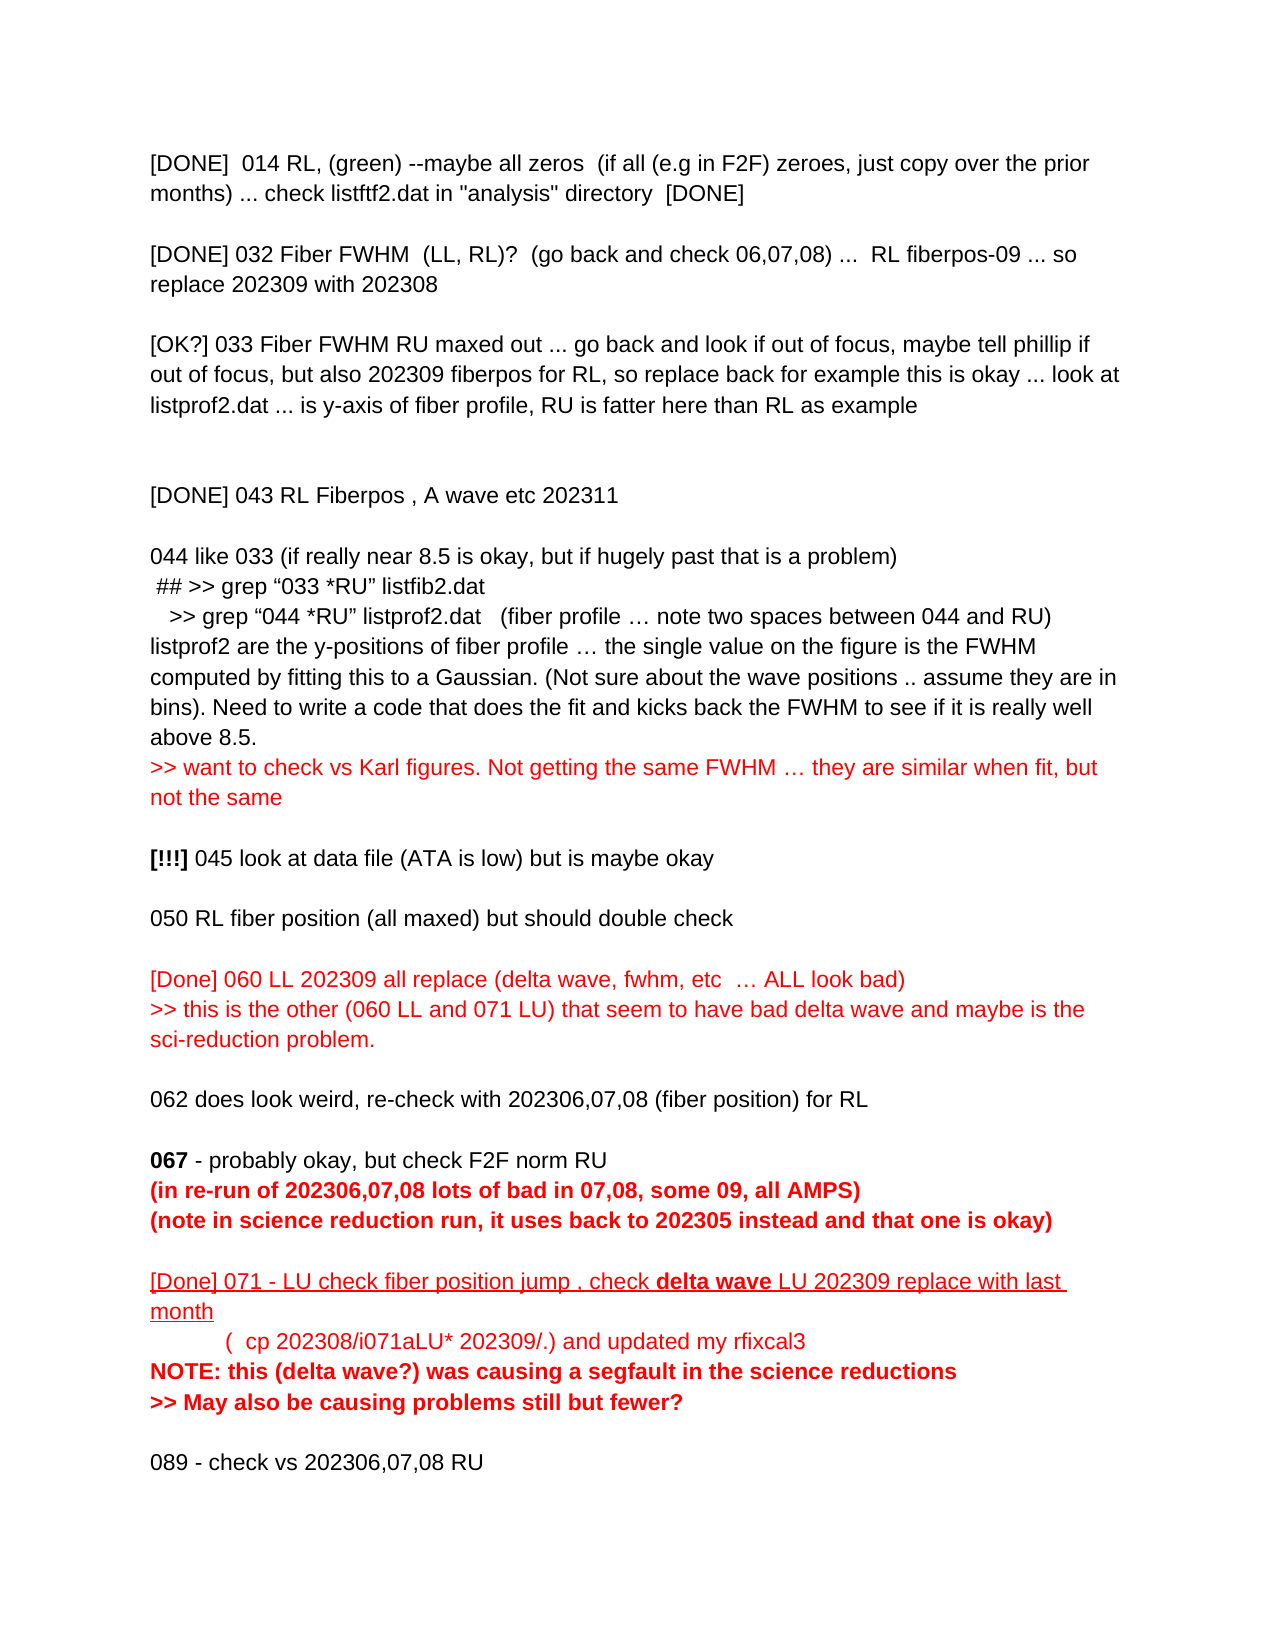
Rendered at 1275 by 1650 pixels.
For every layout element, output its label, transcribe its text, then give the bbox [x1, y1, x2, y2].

text [OK?] 033 Fiber FWHM RU maxed out ... go back and look if out of focus, maybe tell phillip if out of focus, but also 202309 fiberpos for RL, so replace back for example this is okay ... look at listprof2.dat ... is y-axis of fiber profile, RU is fatter here than RL as example [150, 331, 1125, 418]
text [DONE] 043 RL Fiberpos , A wave etc 202311 [150, 482, 1125, 509]
text 089 - check vs 202306,07,08 RU [150, 1449, 1125, 1475]
text [DONE] 014 RL, (green) --maybe all zeros (if all (e.g in F2F) zeroes, just copy over the prior months) ... check listftf2.dat in "analysis" directory [DONE] [150, 150, 1125, 207]
text [Done] 071 - LU check fiber position jump , check delta wave LU 202309 replace with last month ( cp 202308/i071aLU* 202309/.) and updated my rfixcal3 NOTE: this (delta wave?) was causing a segfault in the science reductions >> May also be causing problems still but fewer? [150, 1268, 1125, 1415]
text >> this is the other (060 LL and 071 LU) that seem to have bad delta wave and maybe is the sci-reduction problem. [150, 996, 1125, 1052]
text 050 RL fiber position (all maxed) but should double check [150, 905, 1125, 932]
text 062 does look weird, re-check with 202306,07,08 (fiber position) for RL [150, 1086, 1125, 1113]
text [DONE] 032 Fiber FWHM (LL, RL)? (go back and check 06,07,08) ... RL fiberpos-09 ... so replace 202309 with 202308 [150, 241, 1125, 297]
text [Done] 060 LL 202309 all replace (delta wave, fwhm, etc … ALL look bad) [150, 966, 1125, 992]
text [!!!] 045 look at data file (ATA is low) but is maybe okay [150, 845, 1125, 871]
text 067 - probably okay, but check F2F norm RU (in re-run of 202306,07,08 lots of bad in 07,08, some 09, all AMPS) (note in science reduction run, it uses back to 202305 instead and that one is okay) [150, 1147, 1125, 1234]
text 044 like 033 (if really near 8.5 is okay, but if hugely past that is a problem) [150, 543, 1125, 569]
text ## >> grep “033 *RU” listfib2.dat >> grep “044 *RU” listprof2.dat (fiber profile … note two spaces between 044 and RU) listprof2 are the y-positions of fiber profile … the single value on the figure is the FWHM computed by fitting this to a Gaussian. (Not sure about the wave positions .. assume they are in bins). Need to write a code that does the fit and kicks back the FWHM to see if it is really well above 8.5. >> want to check vs Karl figures. Not getting the same FWHM … they are similar when fit, but not the same [150, 573, 1125, 811]
